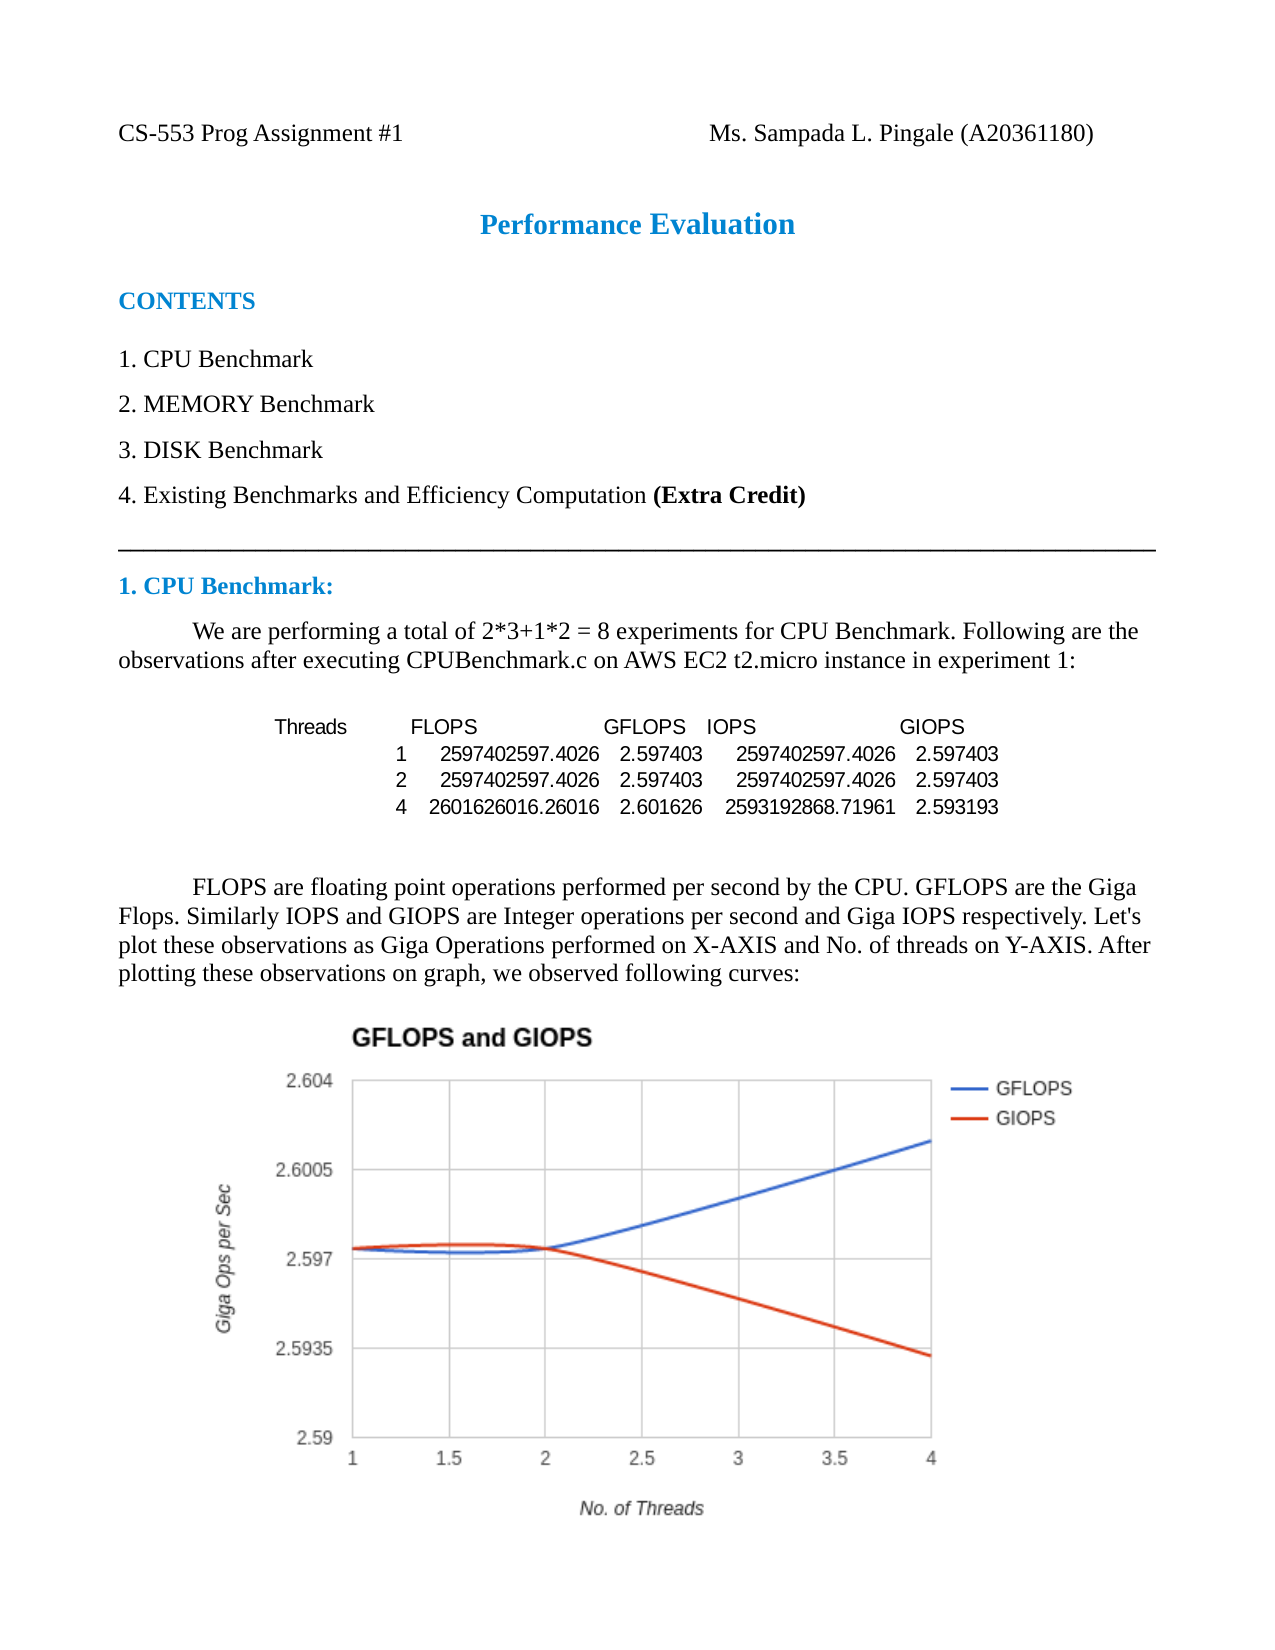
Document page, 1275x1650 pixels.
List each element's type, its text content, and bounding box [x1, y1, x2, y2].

text ___________________________________________________________________________________ [118, 526, 1157, 554]
picture [191, 1003, 1084, 1531]
text 3. DISK Benchmark [118, 435, 1157, 463]
text 2. MEMORY Benchmark [118, 389, 1157, 418]
text CONTENTS [118, 286, 1157, 315]
text 1. CPU Benchmark: [118, 571, 1157, 600]
text 4. Existing Benchmarks and Efficiency Computation (Extra Credit) [118, 480, 1157, 509]
text 1. CPU Benchmark [118, 344, 1157, 373]
text FLOPS are floating point operations performed per second by the CPU. GFLOPS are the Giga Flops. Similarly IOPS and GIOPS are Integer operations per second and Giga IOPS respectively. Let's plot these observations as Giga Operations performed on X-AXIS and No. of threads on Y-AXIS. After plotting these observations on graph, we observed following curves: [118, 872, 1157, 987]
text We are performing a total of 2*3+1*2 = 8 experiments for CPU Benchmark. Following are the observations after executing CPUBenchmark.c on AWS EC2 t2.micro instance in experiment 1: [118, 616, 1157, 674]
text Performance Evaluation [118, 205, 1157, 241]
